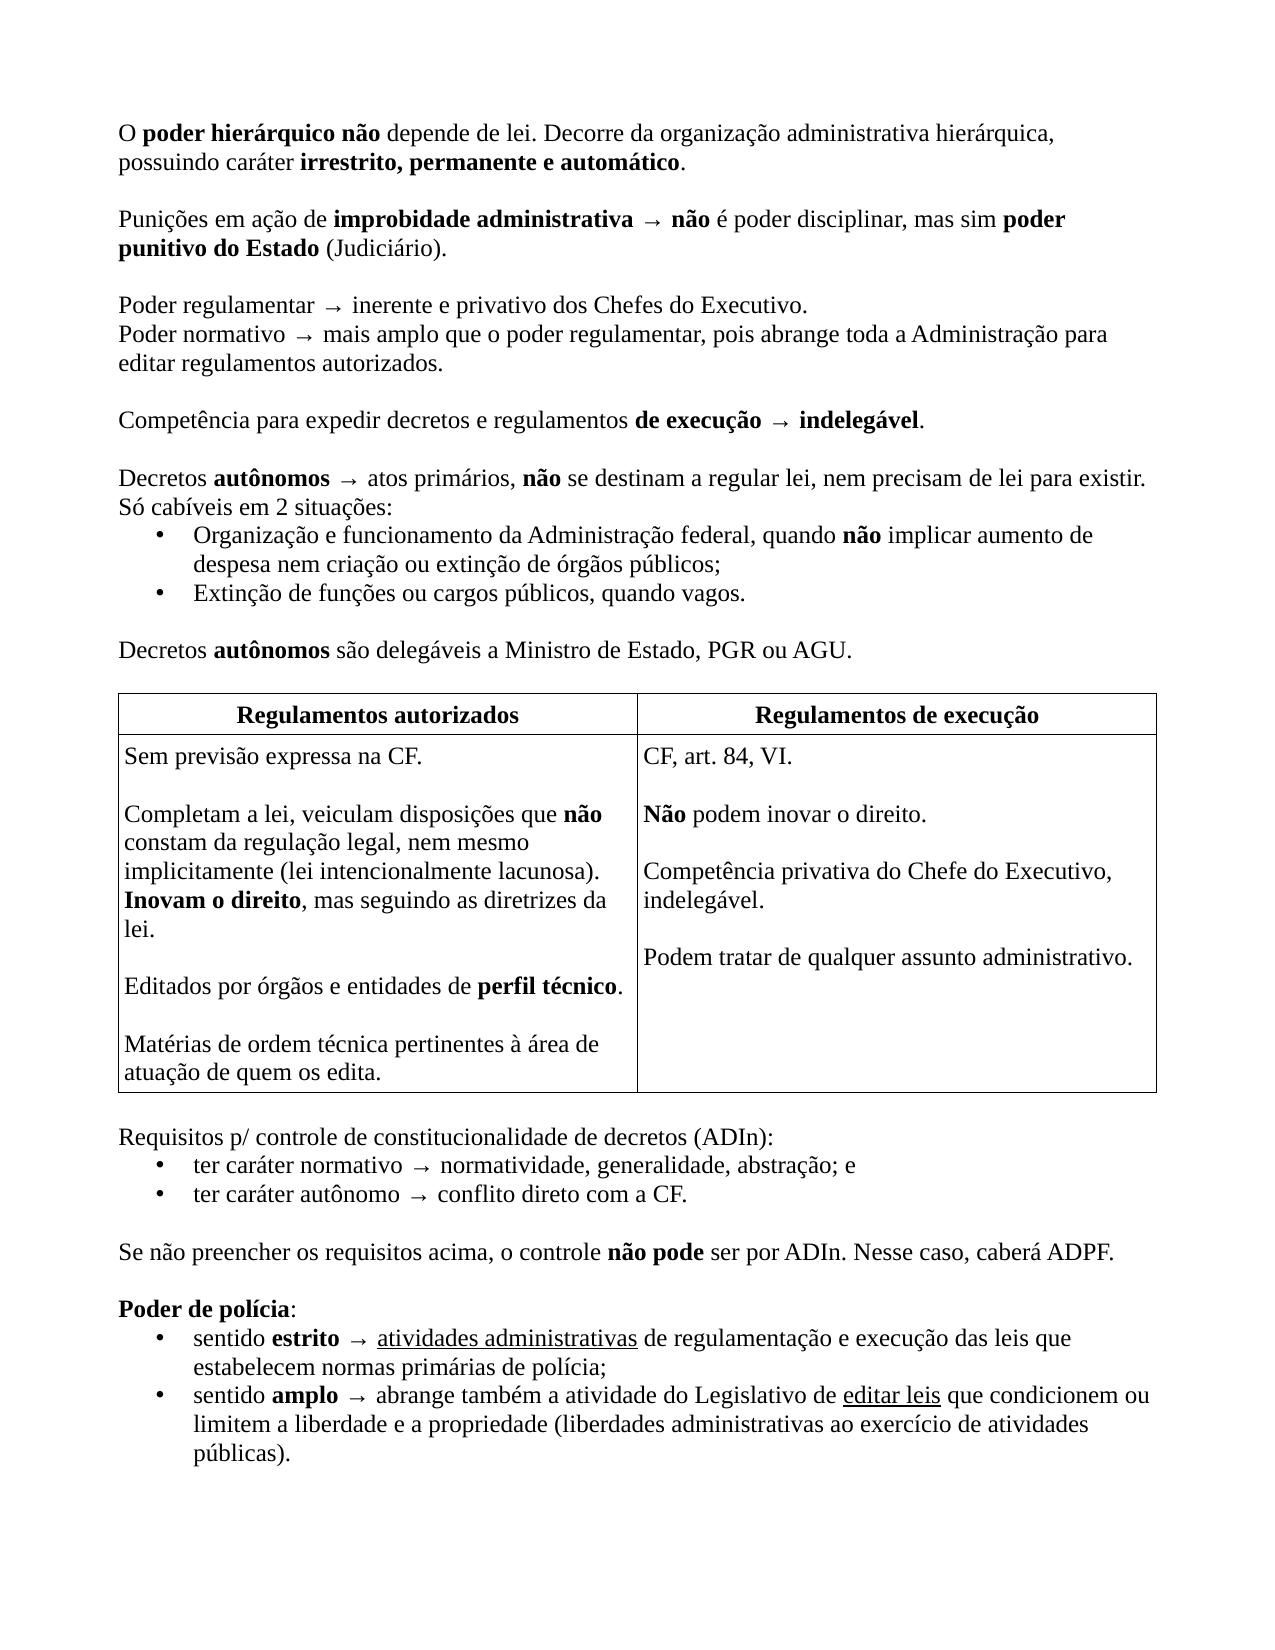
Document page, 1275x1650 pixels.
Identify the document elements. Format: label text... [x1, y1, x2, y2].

list ter caráter normativo → normatividade, generalidade, abstração; e [156, 1150, 1157, 1179]
list Organização e funcionamento da Administração federal, quando não implicar aumento de despesa nem criação ou extinção de órgãos públicos; [156, 521, 1157, 578]
table_header Regulamentos autorizados [119, 694, 637, 734]
text Requisitos p/ controle de constitucionalidade de decretos (ADIn): [118, 1122, 1157, 1150]
table_cell Sem previsão expressa na CF. Completam a lei, veiculam disposições que não constam da regulação legal, nem mesmo implicitamente (lei intencionalmente lacunosa). Inovam o direito, mas seguindo as diretrizes da lei. Editados por órgãos e entidades de perfil técnico. Matérias de ordem técnica pertinentes à área de atuação de quem os edita. [119, 735, 637, 1092]
text Competência para expedir decretos e regulamentos de execução → indelegável. [118, 406, 1157, 434]
list Extinção de funções ou cargos públicos, quando vagos. [156, 578, 1157, 607]
text Poder regulamentar → inerente e privativo dos Chefes do Executivo. [118, 291, 1157, 319]
table_cell CF, art. 84, VI. Não podem inovar o direito. Competência privativa do Chefe do Executivo, indelegável. Podem tratar de qualquer assunto administrativo. [638, 735, 1156, 1092]
text Se não preencher os requisitos acima, o controle não pode ser por ADIn. Nesse caso, caberá ADPF. [118, 1237, 1157, 1265]
text Decretos autônomos → atos primários, não se destinam a regular lei, nem precisam de lei para existir. Só cabíveis em 2 situações: [118, 463, 1157, 521]
list ter caráter autônomo → conflito direto com a CF. [156, 1179, 1157, 1208]
text Punições em ação de improbidade administrativa → não é poder disciplinar, mas sim poder punitivo do Estado (Judiciário). [118, 204, 1157, 262]
table_header Regulamentos de execução [638, 694, 1156, 734]
text Poder normativo → mais amplo que o poder regulamentar, pois abrange toda a Administração para editar regulamentos autorizados. [118, 319, 1157, 377]
text O poder hierárquico não depende de lei. Decorre da organização administrativa hierárquica, possuindo caráter irrestrito, permanente e automático. [118, 118, 1157, 176]
list sentido estrito → atividades administrativas de regulamentação e execução das leis que estabelecem normas primárias de polícia; [156, 1323, 1157, 1380]
text Poder de polícia: [118, 1294, 1157, 1323]
list sentido amplo → abrange também a atividade do Legislativo de editar leis que condicionem ou limitem a liberdade e a propriedade (liberdades administrativas ao exercício de atividades públicas). [156, 1380, 1157, 1467]
text Decretos autônomos são delegáveis a Ministro de Estado, PGR ou AGU. [118, 636, 1157, 664]
